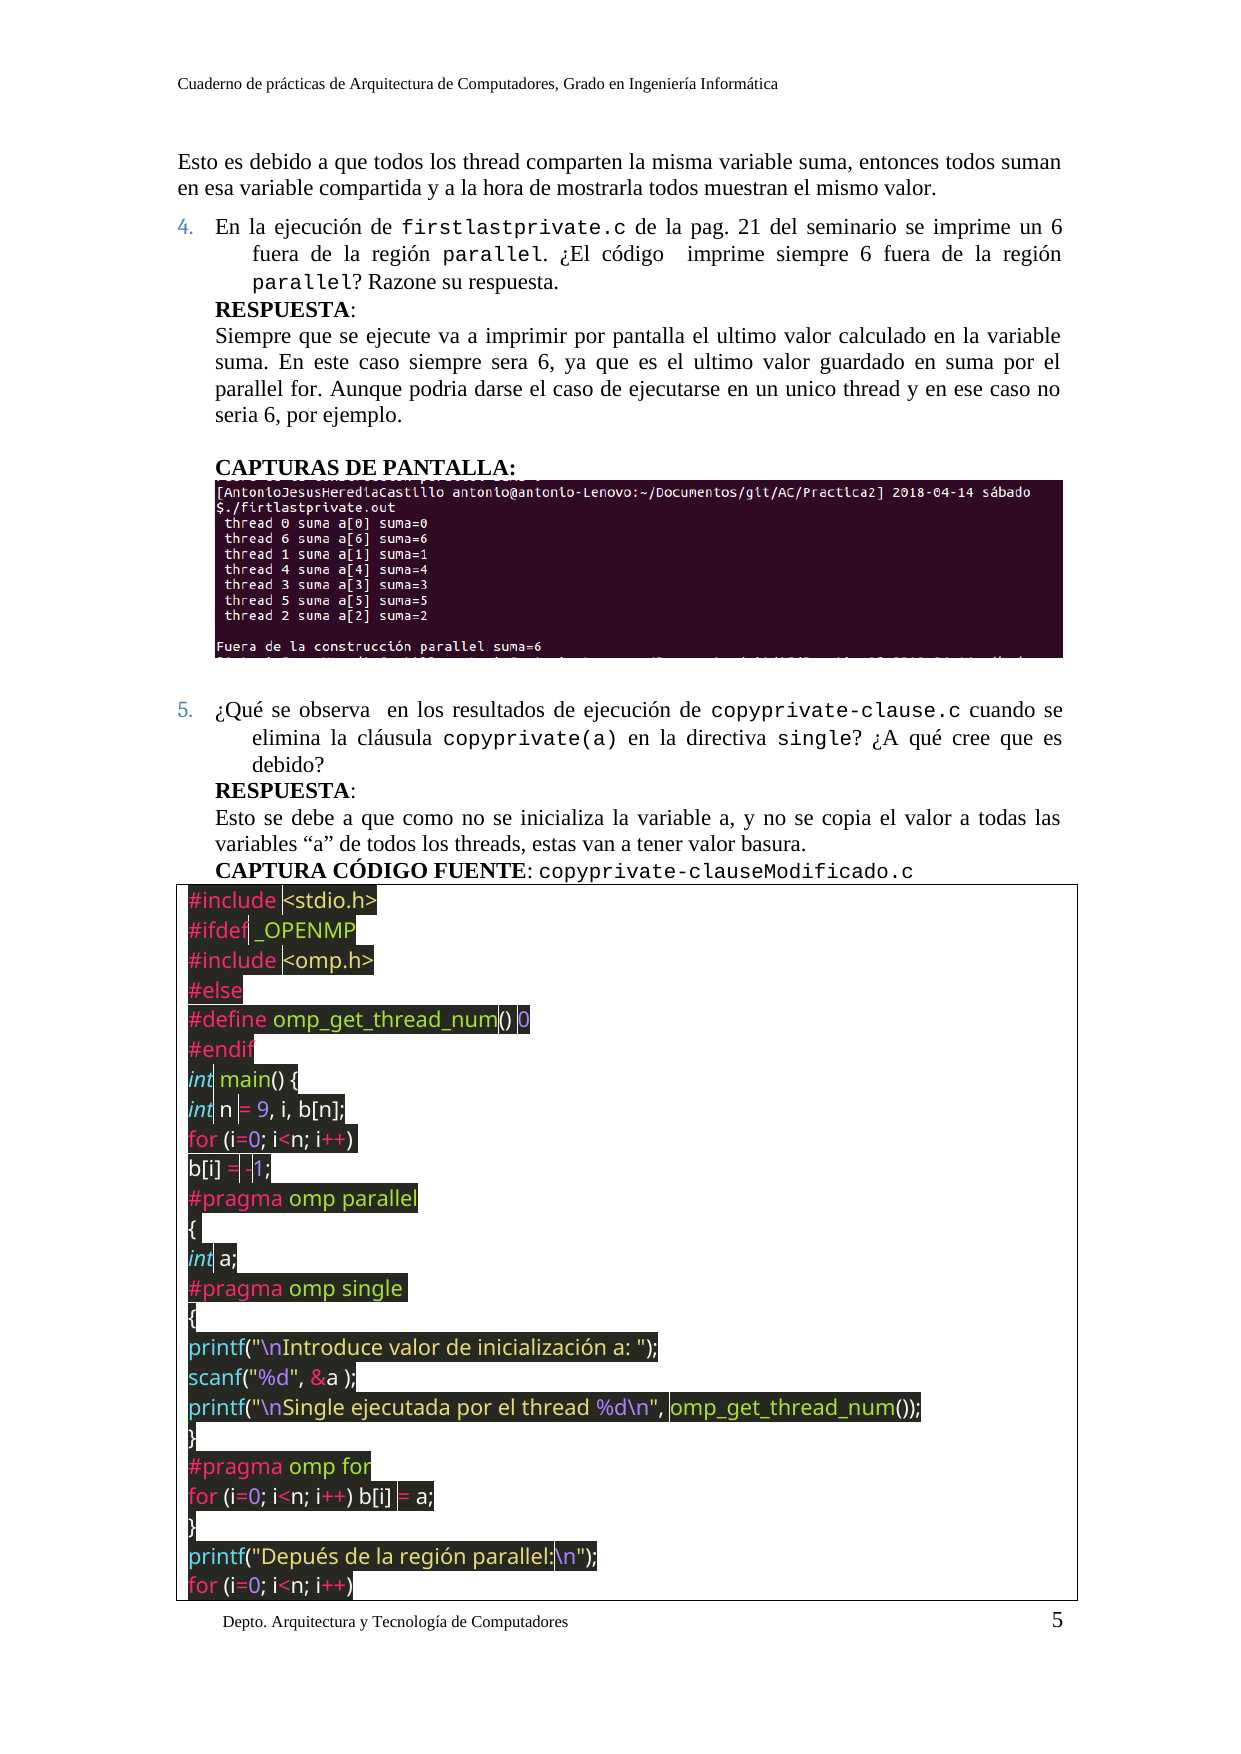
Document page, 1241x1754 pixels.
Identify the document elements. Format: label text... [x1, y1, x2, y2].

picture [214, 480, 1063, 658]
text CAPTURA CÓDIGO FUENTE: copyprivate-clauseModificado.c [215, 857, 1063, 884]
list En la ejecución de firstlastprivate.c de la pag. 21 del seminario se imprime un 6 fuera de la región parallel. ¿El código imprime siempre 6 fuera de la región parallel? Razone su respuesta. [177, 213, 1063, 296]
text RESPUESTA: [215, 296, 1063, 322]
list ¿Qué se observa en los resultados de ejecución de copyprivate-clause.c cuando se elimina la cláusula copyprivate(a) en la directiva single? ¿A qué cree que es debido? [177, 696, 1063, 778]
text CAPTURAS DE PANTALLA: [215, 454, 1063, 480]
text Siempre que se ejecute va a imprimir por pantalla el ultimo valor calculado en la variable suma. En este caso siempre sera 6, ya que es el ultimo valor guardado en suma por el parallel for. Aunque podria darse el caso de ejecutarse en un unico thread y en ese caso no seria 6, por ejemplo. [215, 322, 1063, 427]
text RESPUESTA: [215, 778, 1063, 804]
text Esto se debe a que como no se inicializa la variable a, y no se copia el valor a todas las variables “a” de todos los threads, estas van a tener valor basura. [215, 804, 1063, 857]
list Esto es debido a que todos los thread comparten la misma variable suma, entonces todos suman en esa variable compartida y a la hora de mostrarla todos muestran el mismo valor. [177, 148, 1063, 200]
table_header #include <stdio.h> #ifdef _OPENMP #include <omp.h> #else #define omp_get_thread_num() 0 #endif int main() { int n = 9, i, b[n]; for (i=0; i<n; i++) b[i] = -1; #pragma omp parallel { int a; #pragma omp single { printf("\nIntroduce valor de inicialización a: "); scanf("%d", &a ); printf("\nSingle ejecutada por el thread %d\n", omp_get_thread_num()); } #pragma omp for for (i=0; i<n; i++) b[i] = a; } printf("Depués de la región parallel:\n"); for (i=0; i<n; i++) [177, 885, 1077, 1600]
